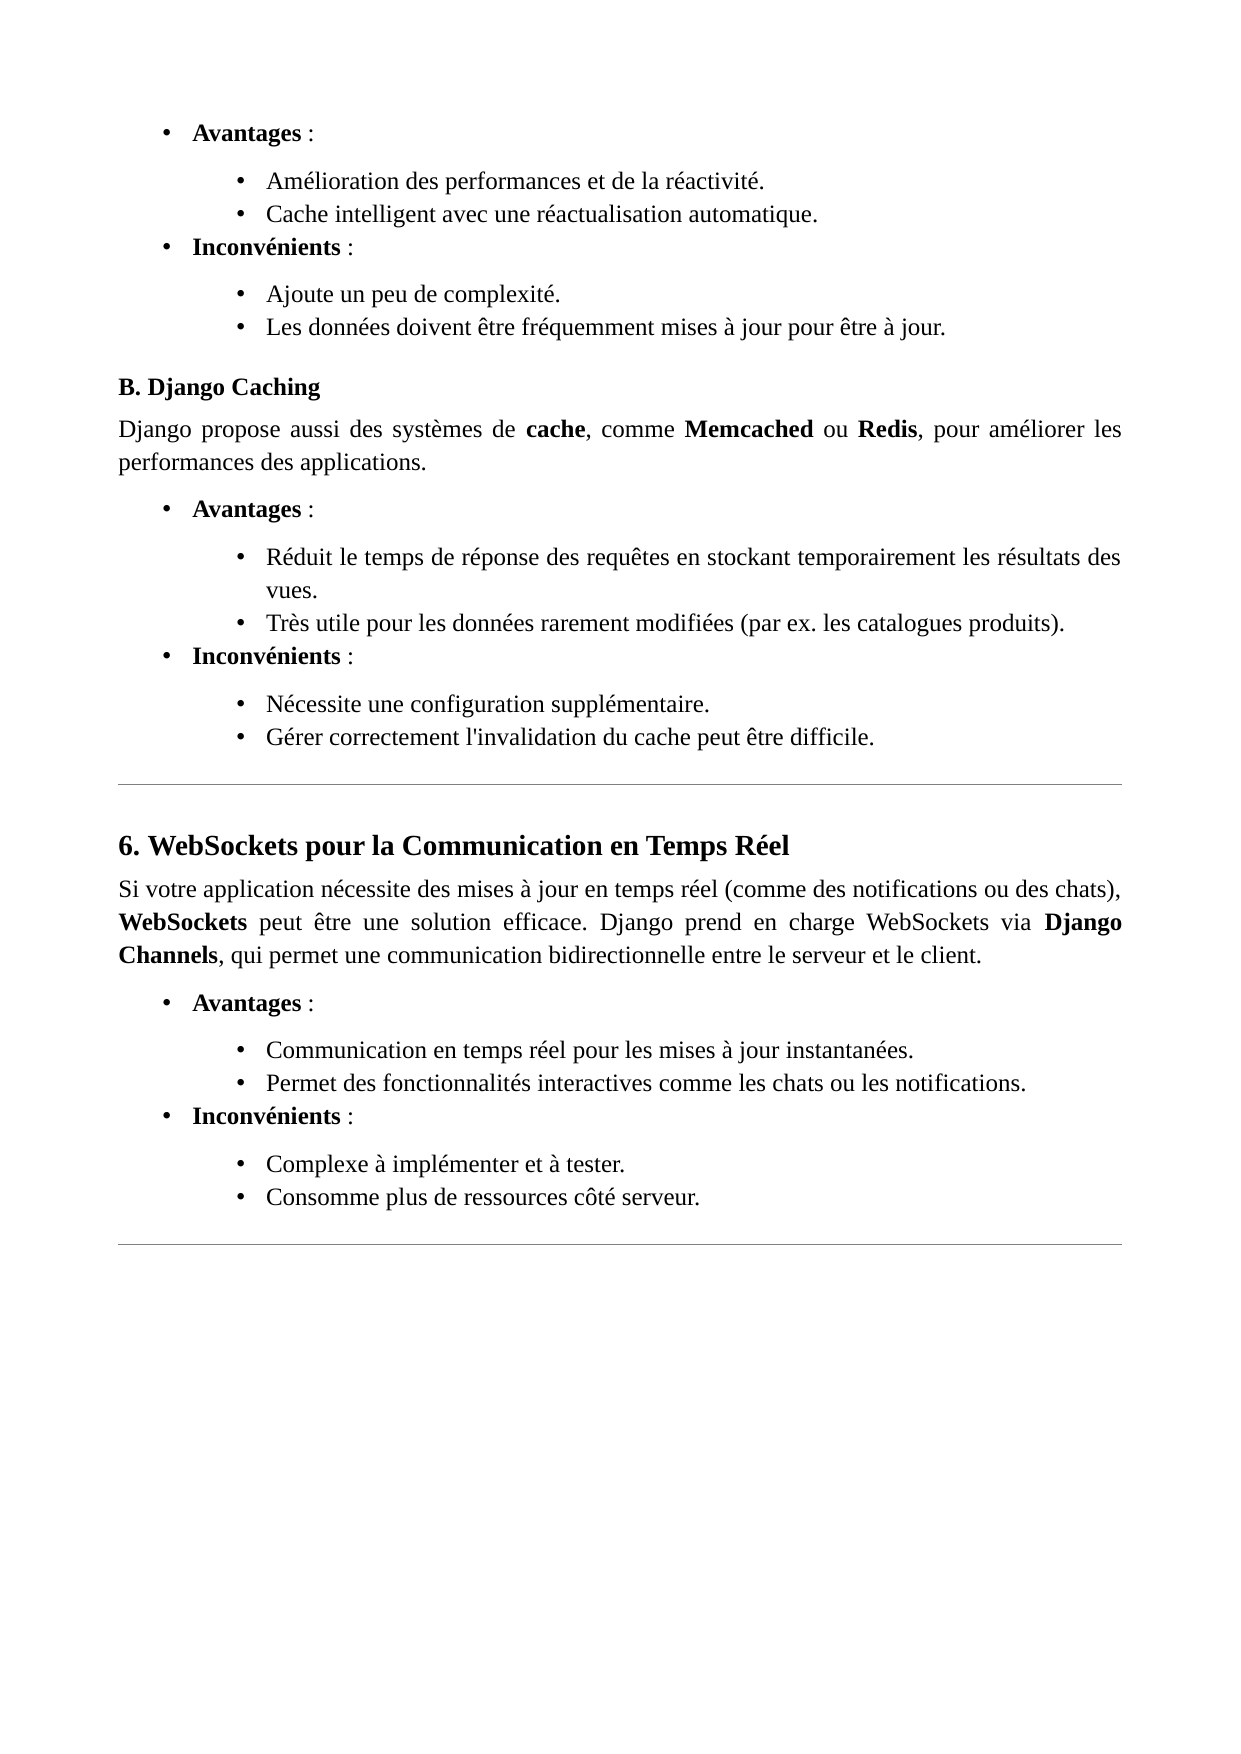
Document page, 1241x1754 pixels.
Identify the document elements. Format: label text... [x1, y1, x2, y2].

subtitle 6. WebSockets pour la Communication en Temps Réel [118, 828, 1122, 862]
list Réduit le temps de réponse des requêtes en stockant temporairement les résultats des vues. [236, 542, 1122, 604]
list Communication en temps réel pour les mises à jour instantanées. [236, 1035, 1122, 1064]
list Permet des fonctionnalités interactives comme les chats ou les notifications. [236, 1068, 1122, 1097]
list Gérer correctement l'invalidation du cache peut être difficile. [236, 722, 1122, 750]
list Cache intelligent avec une réactualisation automatique. [236, 199, 1122, 227]
list Ajoute un peu de complexité. [236, 279, 1122, 308]
list Inconvénients : [162, 232, 1122, 261]
list Inconvénients : [162, 1101, 1122, 1130]
list Complexe à implémenter et à tester. [236, 1149, 1122, 1178]
list Avantages : [162, 988, 1122, 1017]
list Avantages : [162, 494, 1122, 523]
list Les données doivent être fréquemment mises à jour pour être à jour. [236, 312, 1122, 341]
text Si votre application nécessite des mises à jour en temps réel (comme des notifications ou des chats), WebSockets peut être une solution efficace. Django prend en charge WebSockets via Django Channels, qui permet une communication bidirectionnelle entre le serveur et le client. [118, 874, 1122, 969]
list Avantages : [162, 118, 1122, 147]
list Nécessite une configuration supplémentaire. [236, 689, 1122, 717]
subtitle B. Django Caching [118, 372, 1122, 401]
list Inconvénients : [162, 641, 1122, 670]
list Consomme plus de ressources côté serveur. [236, 1182, 1122, 1211]
list Très utile pour les données rarement modifiées (par ex. les catalogues produits). [236, 608, 1122, 637]
text Django propose aussi des systèmes de cache, comme Memcached ou Redis, pour améliorer les performances des applications. [118, 414, 1122, 476]
list Amélioration des performances et de la réactivité. [236, 166, 1122, 194]
